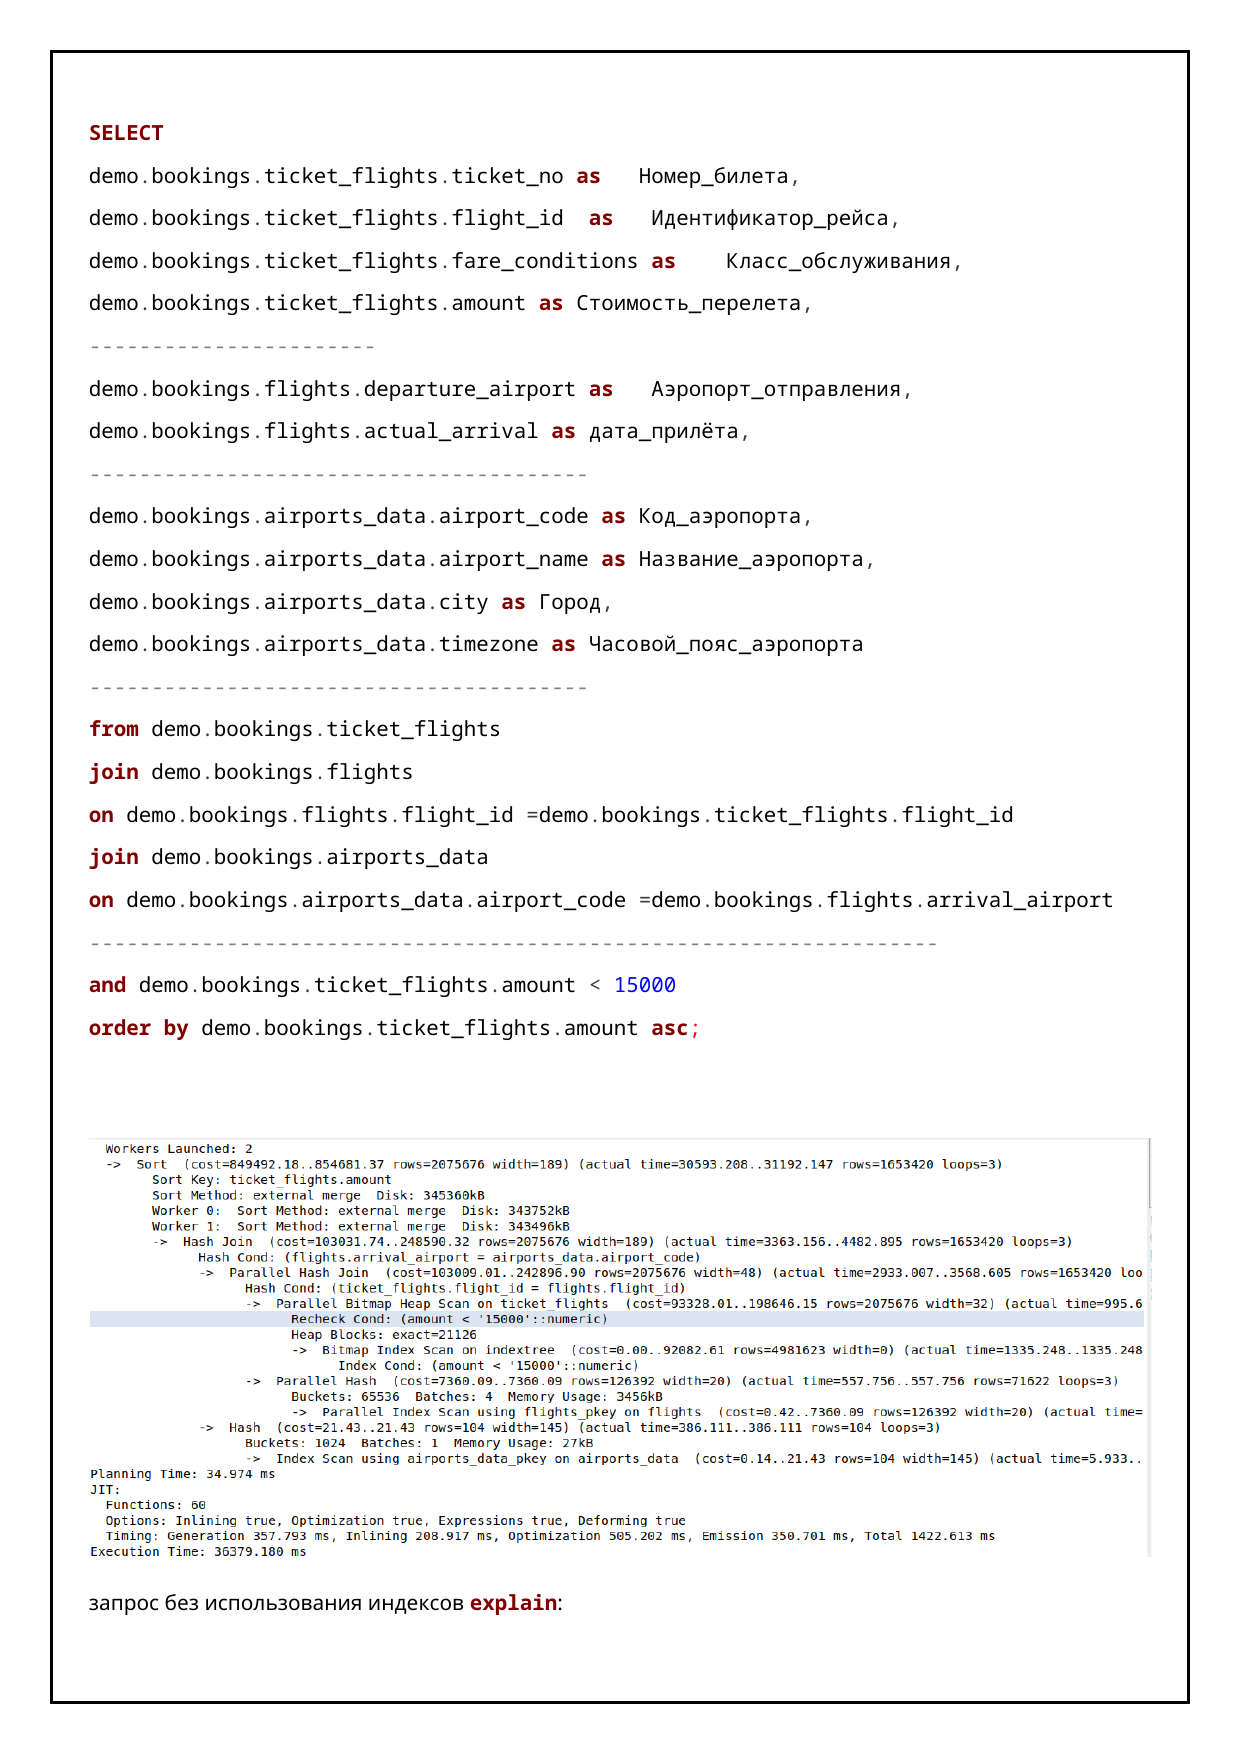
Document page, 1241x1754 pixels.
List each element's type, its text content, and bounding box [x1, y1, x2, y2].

text SELECT [89, 118, 1152, 147]
text on demo.bookings.airports_data.airport_code =demo.bookings.flights.arrival_airport [89, 885, 1152, 913]
picture [88, 1138, 1152, 1557]
text ----------------------- [89, 331, 1152, 359]
text on demo.bookings.flights.flight_id =demo.bookings.ticket_flights.flight_id [89, 800, 1152, 828]
text join demo.bookings.airports_data [89, 842, 1152, 871]
text demo.bookings.ticket_flights.fare_conditions as Класс_обслуживания, [89, 246, 1152, 274]
text demo.bookings.ticket_flights.flight_id as Идентификатор_рейса, [89, 203, 1152, 232]
text and demo.bookings.ticket_flights.amount < 15000 [89, 970, 1152, 999]
text -------------------------------------------------------------------- [89, 928, 1152, 956]
text from demo.bookings.ticket_flights [89, 714, 1152, 743]
text order by demo.bookings.ticket_flights.amount asc; [89, 1013, 1152, 1041]
text ---------------------------------------- [89, 459, 1152, 487]
text demo.bookings.ticket_flights.ticket_no as Номер_билета, [89, 161, 1152, 189]
text join demo.bookings.flights [89, 757, 1152, 786]
text demo.bookings.ticket_flights.amount as Стоимость_перелета, [89, 288, 1152, 317]
text demo.bookings.airports_data.airport_code as Код_аэропорта, [89, 502, 1152, 530]
text demo.bookings.airports_data.airport_name as Название_аэропорта, [89, 544, 1152, 573]
text demo.bookings.airports_data.timezone as Часовой_пояс_аэропорта [89, 629, 1152, 658]
text demo.bookings.airports_data.city as Город, [89, 587, 1152, 615]
text запрос без использования индексов explain: [89, 1557, 1152, 1616]
text demo.bookings.flights.actual_arrival as дата_прилётa, [89, 416, 1152, 445]
text ---------------------------------------- [89, 672, 1152, 700]
text demo.bookings.flights.departure_airport as Аэропорт_отправления, [89, 374, 1152, 402]
